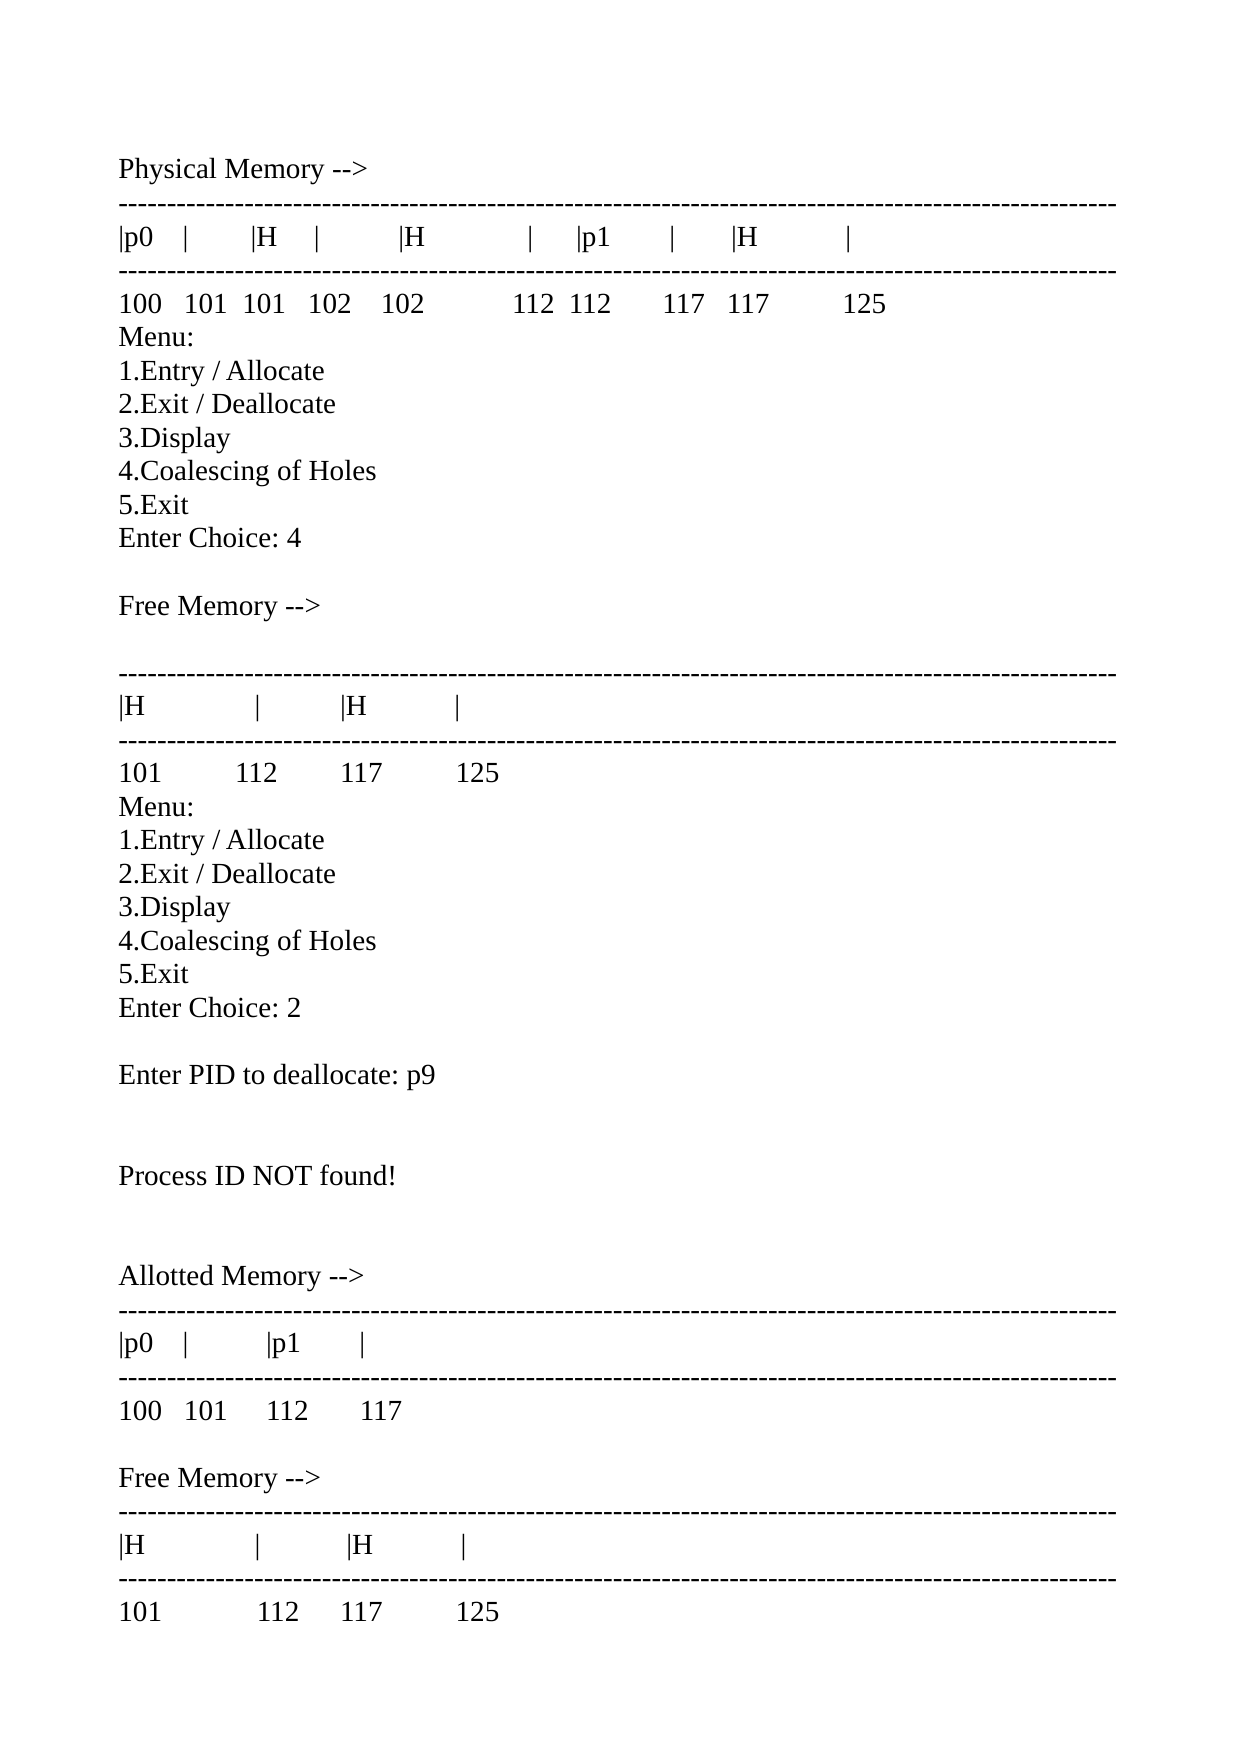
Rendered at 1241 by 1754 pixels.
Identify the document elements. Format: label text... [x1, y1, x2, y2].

text 1.Entry / Allocate [118, 822, 1122, 856]
text Menu: [118, 789, 1122, 822]
text Physical Memory --> [118, 152, 1122, 185]
text Menu: [118, 319, 1122, 353]
text ------------------------------------------------------------------------------------------------------- [118, 185, 1122, 219]
text 2.Exit / Deallocate [118, 386, 1122, 420]
text Free Memory --> [118, 588, 1122, 621]
text |p0 | |H | |H | |p1 | |H | [118, 219, 1122, 252]
text 2.Exit / Deallocate [118, 856, 1122, 889]
text ------------------------------------------------------------------------------------------------------- [118, 1292, 1122, 1326]
text ------------------------------------------------------------------------------------------------------- [118, 252, 1122, 286]
text Enter Choice: 4 [118, 521, 1122, 554]
text Enter Choice: 2 [118, 990, 1122, 1024]
text 3.Display [118, 889, 1122, 923]
text 5.Exit [118, 487, 1122, 521]
text Enter PID to deallocate: p9 [118, 1057, 1122, 1091]
text 1.Entry / Allocate [118, 353, 1122, 386]
text 100 101 101 102 102 112 112 117 117 125 [118, 286, 1122, 319]
text ------------------------------------------------------------------------------------------------------- [118, 1560, 1122, 1594]
text 3.Display [118, 420, 1122, 453]
text 101 112 117 125 [118, 755, 1122, 789]
text 4.Coalescing of Holes [118, 453, 1122, 487]
text ------------------------------------------------------------------------------------------------------- [118, 722, 1122, 755]
text ------------------------------------------------------------------------------------------------------- [118, 1359, 1122, 1393]
text 100 101 112 117 [118, 1393, 1122, 1426]
text |H | |H | [118, 688, 1122, 722]
text |p0 | |p1 | [118, 1326, 1122, 1359]
text 4.Coalescing of Holes [118, 923, 1122, 957]
text ------------------------------------------------------------------------------------------------------- [118, 1493, 1122, 1527]
text Free Memory --> [118, 1460, 1122, 1493]
text Process ID NOT found! [118, 1158, 1122, 1191]
text ------------------------------------------------------------------------------------------------------- [118, 655, 1122, 688]
text 5.Exit [118, 957, 1122, 990]
text |H | |H | [118, 1527, 1122, 1560]
text Allotted Memory --> [118, 1258, 1122, 1292]
text 101 112 117 125 [118, 1594, 1122, 1627]
